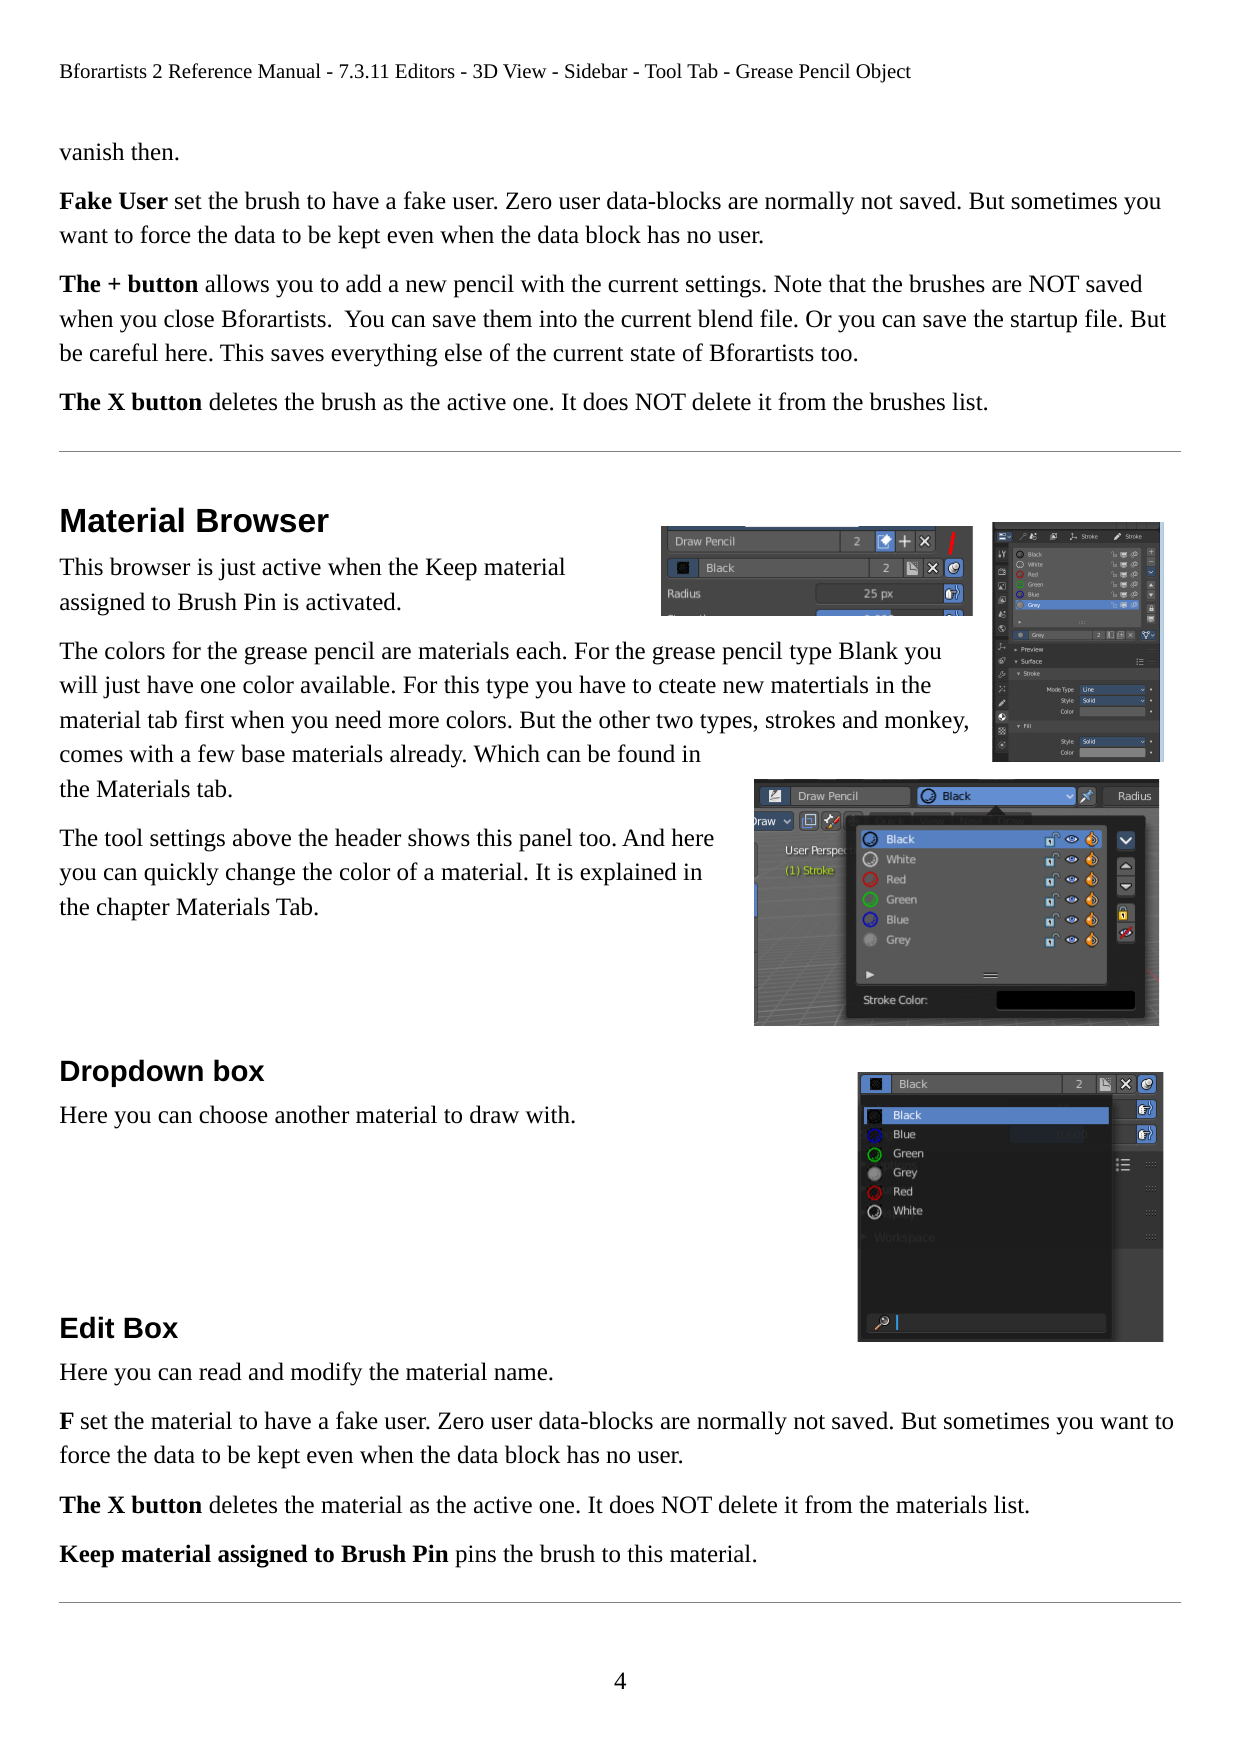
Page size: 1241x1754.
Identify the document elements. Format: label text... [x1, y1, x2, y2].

text Here you can read and modify the material name. [59, 1357, 1181, 1386]
text F set the material to have a fake user. Zero user data-blocks are normally not saved. But sometimes you want to force the data to be kept even when the data block has no user. [59, 1406, 1181, 1469]
text The X button deletes the brush as the active one. It does NOT delete it from the brushes list. [59, 387, 1181, 416]
subtitle Dropdown box [59, 1054, 1181, 1087]
text Fake User set the brush to have a fake user. Zero user data-blocks are normally not saved. But sometimes you want to force the data to be kept even when the data block has no user. [59, 186, 1181, 249]
text vanish then. [59, 137, 1181, 165]
subtitle Edit Box [59, 1311, 1181, 1344]
picture [857, 1072, 1164, 1342]
text Keep material assigned to Brush Pin pins the brush to this material. [59, 1539, 1181, 1567]
picture [754, 779, 1160, 1026]
text Here you can choose another material to draw with. [59, 1100, 857, 1129]
picture [992, 522, 1164, 762]
text The + button allows you to add a new pencil with the current settings. Note that the brushes are NOT saved when you close Bforartists. You can save them into the current blend file. Or you can save the startup file. But be careful here. This saves everything else of the current state of Bforartists too. [59, 269, 1181, 367]
text The tool settings above the header shows this panel too. And here you can quickly change the color of a material. It is explained in the chapter Materials Tab. [59, 823, 754, 921]
text The colors for the grease pencil are materials each. For the grease pencil type Blank you will just have one color available. For this type you have to cteate new matertials in the material tab first when you need more colors. But the other two types, strokes and monkey, comes with a few base materials already. Which can be found in the Materials tab. [59, 636, 1181, 803]
text The X button deletes the material as the active one. It does NOT delete it from the materials list. [59, 1490, 1181, 1518]
subtitle Material Browser [59, 501, 1181, 540]
text This browser is just active when the Keep material assigned to Brush Pin is activated. [59, 552, 661, 616]
picture [661, 526, 973, 616]
